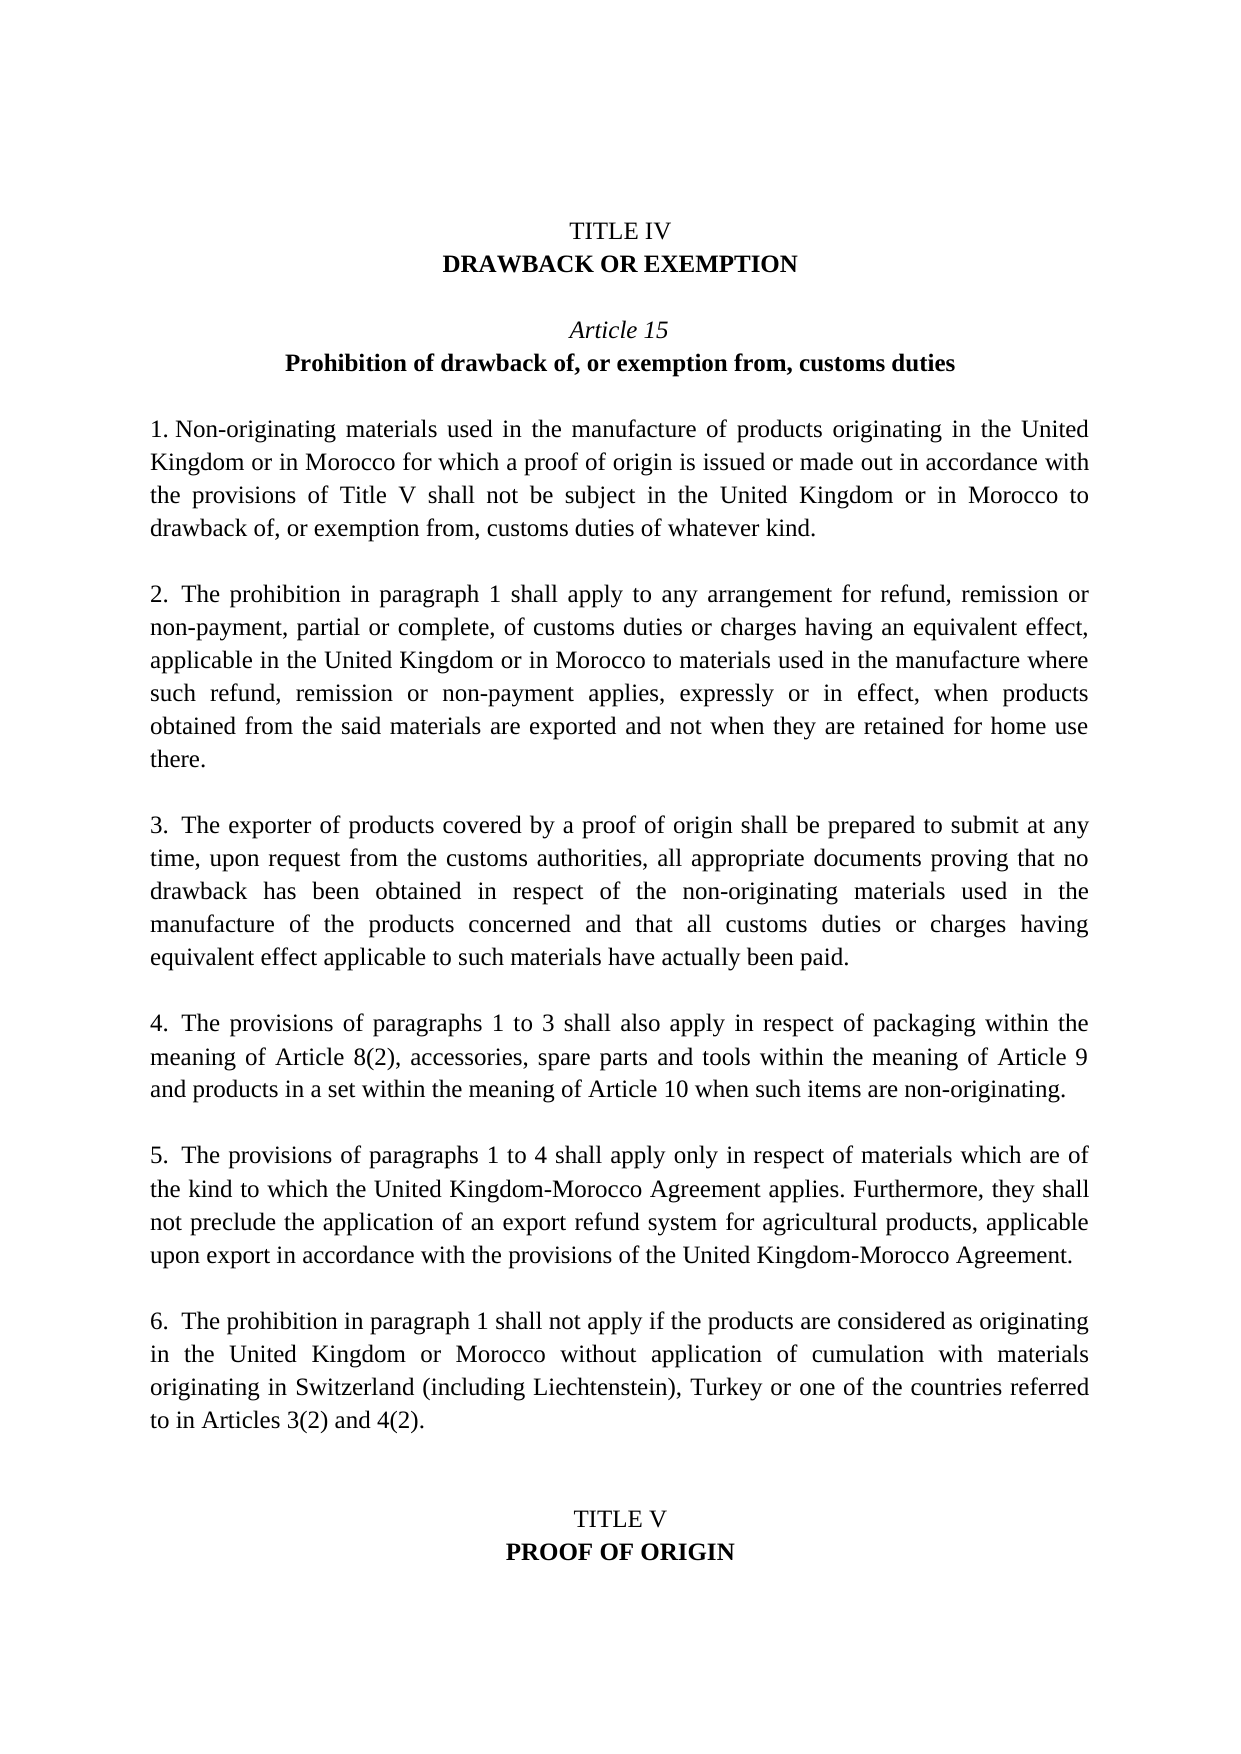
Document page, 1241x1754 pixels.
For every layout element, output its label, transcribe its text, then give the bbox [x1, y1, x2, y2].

text Article 15 [150, 315, 1090, 344]
text 3. The exporter of products covered by a proof of origin shall be prepared to submit at any time, upon request from the customs authorities, all appropriate documents proving that no drawback has been obtained in respect of the non-originating materials used in the manufacture of the products concerned and that all customs duties or charges having equivalent effect applicable to such materials have actually been paid. [150, 810, 1090, 971]
text TITLE V [150, 1504, 1090, 1533]
text Prohibition of drawback of, or exemption from, customs duties [150, 348, 1090, 377]
text TITLE IV [150, 216, 1090, 245]
text 6. The prohibition in paragraph 1 shall not apply if the products are considered as originating in the United Kingdom or Morocco without application of cumulation with materials originating in Switzerland (including Liechtenstein), Turkey or one of the countries referred to in Articles 3(2) and 4(2). [150, 1306, 1090, 1433]
text DRAWBACK OR EXEMPTION [150, 249, 1090, 278]
text PROOF OF ORIGIN [150, 1537, 1090, 1566]
text 5. The provisions of paragraphs 1 to 4 shall apply only in respect of materials which are of the kind to which the United Kingdom-Morocco Agreement applies. Furthermore, they shall not preclude the application of an export refund system for agricultural products, applicable upon export in accordance with the provisions of the United Kingdom-Morocco Agreement. [150, 1141, 1090, 1268]
text 4. The provisions of paragraphs 1 to 3 shall also apply in respect of packaging within the meaning of Article 8(2), accessories, spare parts and tools within the meaning of Article 9 and products in a set within the meaning of Article 10 when such items are non-originating. [150, 1008, 1090, 1103]
text 1. Non-originating materials used in the manufacture of products originating in the United Kingdom or in Morocco for which a proof of origin is issued or made out in accordance with the provisions of Title V shall not be subject in the United Kingdom or in Morocco to drawback of, or exemption from, customs duties of whatever kind. [150, 414, 1090, 542]
text 2. The prohibition in paragraph 1 shall apply to any arrangement for refund, remission or non-payment, partial or complete, of customs duties or charges having an equivalent effect, applicable in the United Kingdom or in Morocco to materials used in the manufacture where such refund, remission or non-payment applies, expressly or in effect, when products obtained from the said materials are exported and not when they are retained for home use there. [150, 579, 1090, 773]
